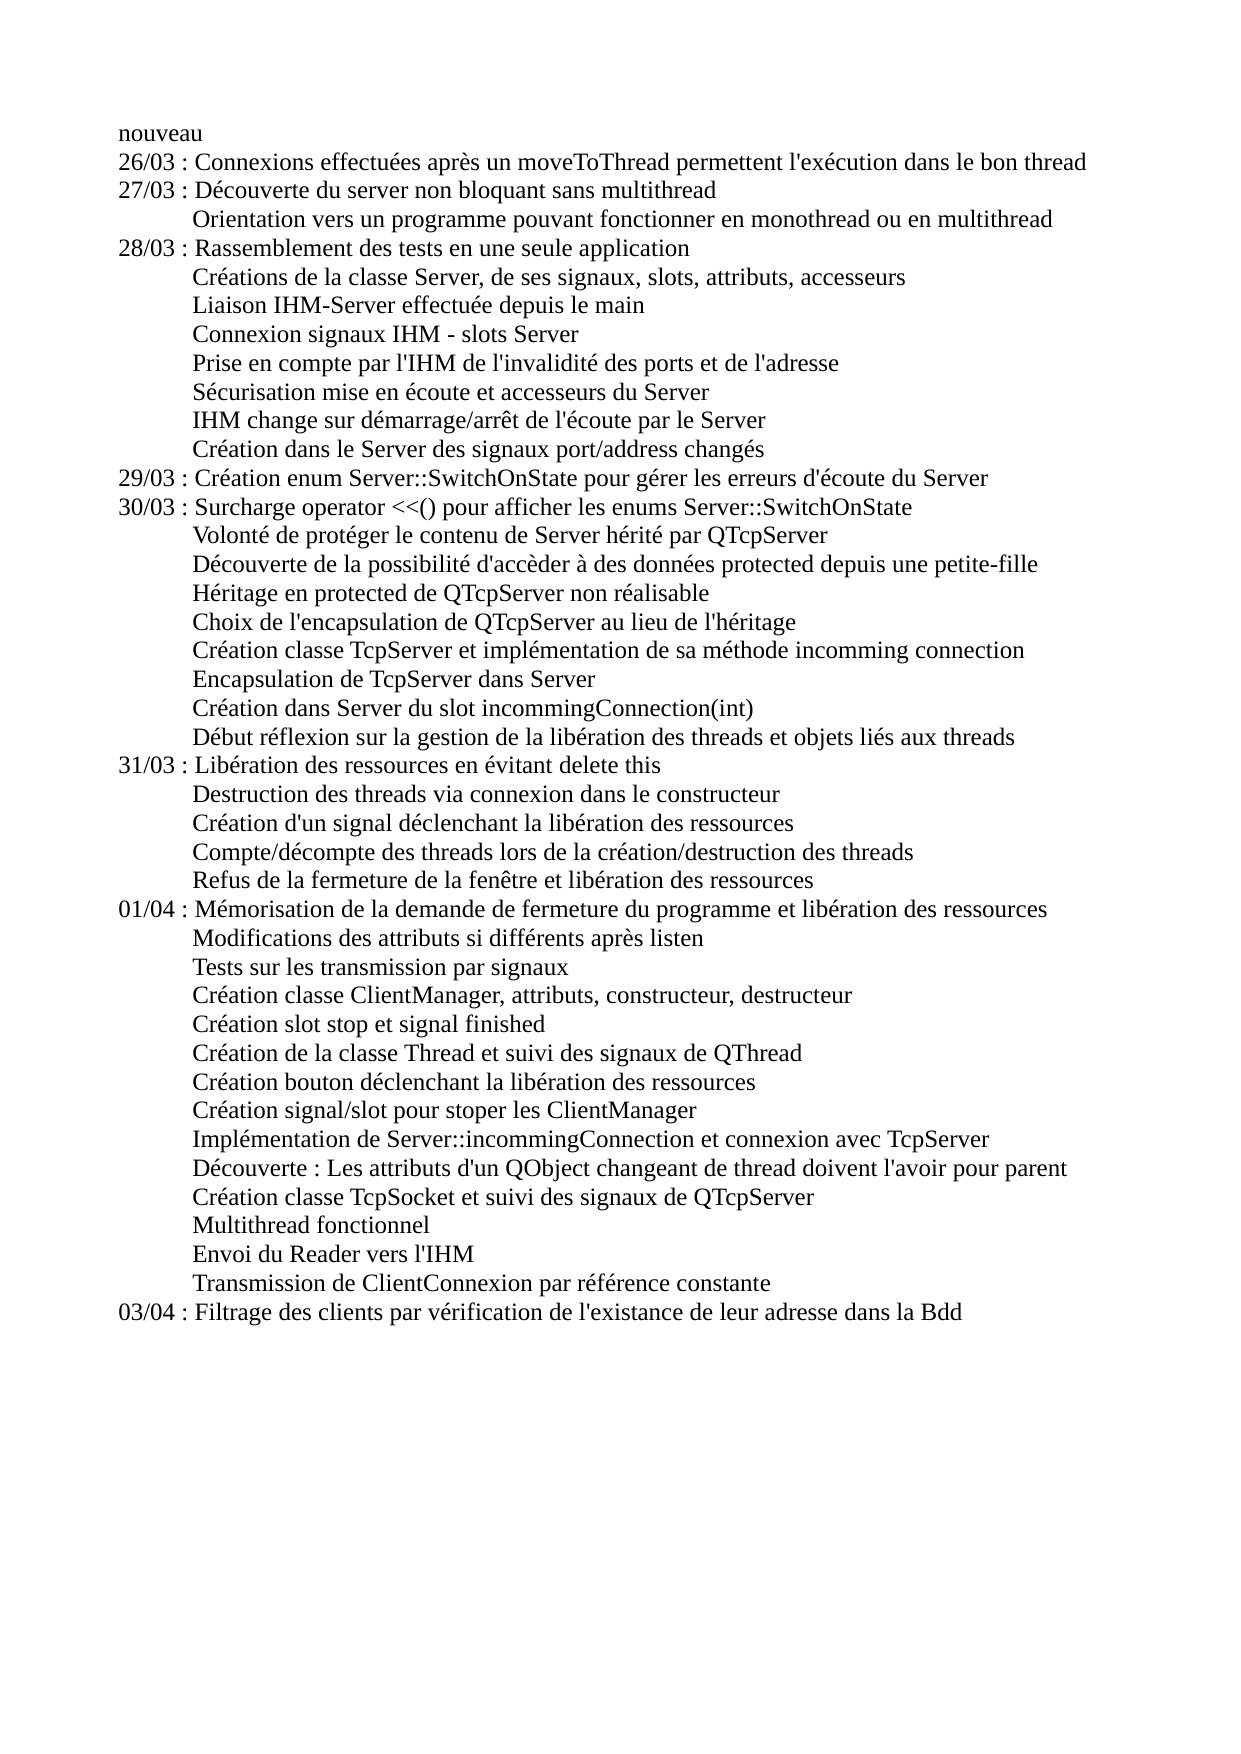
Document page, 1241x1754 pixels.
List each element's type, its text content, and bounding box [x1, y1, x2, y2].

text Liaison IHM-Server effectuée depuis le main [118, 291, 1122, 319]
text Début réflexion sur la gestion de la libération des threads et objets liés aux threads [118, 722, 1122, 751]
text 31/03 : Libération des ressources en évitant delete this [118, 751, 1122, 779]
text IHM change sur démarrage/arrêt de l'écoute par le Server [118, 406, 1122, 434]
text Refus de la fermeture de la fenêtre et libération des ressources [118, 866, 1122, 894]
text Création classe TcpSocket et suivi des signaux de QTcpServer [118, 1182, 1122, 1211]
text Découverte de la possibilité d'accèder à des données protected depuis une petite-fille [118, 549, 1122, 578]
text nouveau [118, 118, 1122, 147]
text Création signal/slot pour stoper les ClientManager [118, 1096, 1122, 1124]
text Création classe TcpServer et implémentation de sa méthode incomming connection [118, 636, 1122, 664]
text Création bouton déclenchant la libération des ressources [118, 1067, 1122, 1096]
text Choix de l'encapsulation de QTcpServer au lieu de l'héritage [118, 607, 1122, 636]
text Découverte : Les attributs d'un QObject changeant de thread doivent l'avoir pour parent [118, 1153, 1122, 1182]
text Orientation vers un programme pouvant fonctionner en monothread ou en multithread [118, 204, 1122, 233]
text Encapsulation de TcpServer dans Server [118, 664, 1122, 693]
text Création slot stop et signal finished [118, 1009, 1122, 1038]
text 01/04 : Mémorisation de la demande de fermeture du programme et libération des ressources [118, 894, 1122, 923]
text Prise en compte par l'IHM de l'invalidité des ports et de l'adresse [118, 348, 1122, 377]
text Implémentation de Server::incommingConnection et connexion avec TcpServer [118, 1124, 1122, 1153]
text Créations de la classe Server, de ses signaux, slots, attributs, accesseurs [118, 262, 1122, 291]
text Sécurisation mise en écoute et accesseurs du Server [118, 377, 1122, 406]
text Envoi du Reader vers l'IHM [118, 1239, 1122, 1268]
text 03/04 : Filtrage des clients par vérification de l'existance de leur adresse dans la Bdd [118, 1297, 1122, 1326]
text Connexion signaux IHM - slots Server [118, 319, 1122, 348]
text Transmission de ClientConnexion par référence constante [118, 1268, 1122, 1297]
text 27/03 : Découverte du server non bloquant sans multithread [118, 176, 1122, 204]
text 26/03 : Connexions effectuées après un moveToThread permettent l'exécution dans le bon thread [118, 147, 1122, 176]
text Multithread fonctionnel [118, 1211, 1122, 1239]
text 29/03 : Création enum Server::SwitchOnState pour gérer les erreurs d'écoute du Server [118, 463, 1122, 492]
text Création d'un signal déclenchant la libération des ressources [118, 808, 1122, 837]
text Compte/décompte des threads lors de la création/destruction des threads [118, 837, 1122, 866]
text Création de la classe Thread et suivi des signaux de QThread [118, 1038, 1122, 1067]
text Volonté de protéger le contenu de Server hérité par QTcpServer [118, 521, 1122, 549]
text 30/03 : Surcharge operator <<() pour afficher les enums Server::SwitchOnState [118, 492, 1122, 521]
text Création dans Server du slot incommingConnection(int) [118, 693, 1122, 722]
text Modifications des attributs si différents après listen [118, 923, 1122, 952]
text Tests sur les transmission par signaux [118, 952, 1122, 981]
text 28/03 : Rassemblement des tests en une seule application [118, 233, 1122, 262]
text Héritage en protected de QTcpServer non réalisable [118, 578, 1122, 607]
text Création classe ClientManager, attributs, constructeur, destructeur [118, 981, 1122, 1009]
text Destruction des threads via connexion dans le constructeur [118, 779, 1122, 808]
text Création dans le Server des signaux port/address changés [118, 434, 1122, 463]
